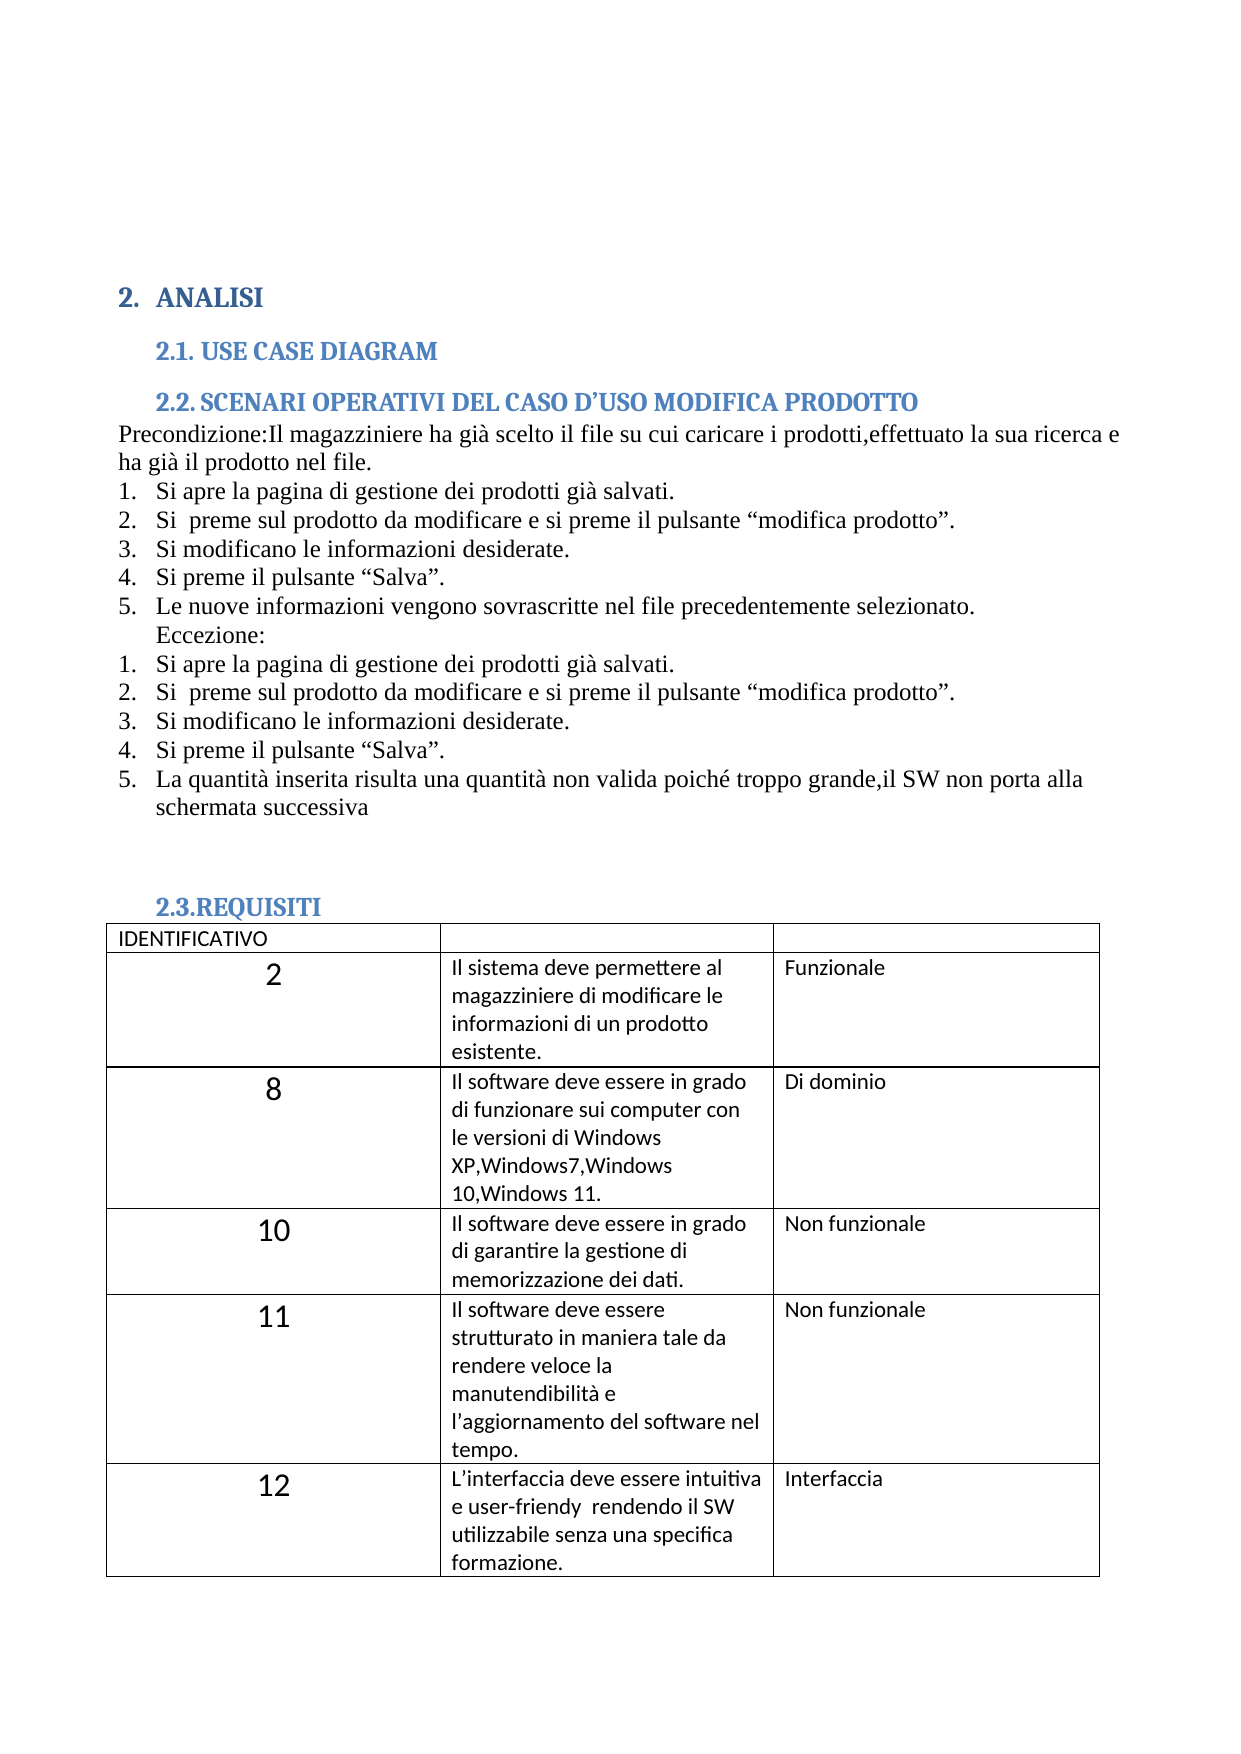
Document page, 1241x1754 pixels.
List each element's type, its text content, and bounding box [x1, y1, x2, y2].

table_cell Il software deve essere in grado di funzionare sui computer con le versioni di Windows XP,Windows7,Windows 10,Windows 11. [441, 1068, 773, 1208]
table_cell 12 [107, 1464, 440, 1576]
table_cell Il software deve essere in grado di garantire la gestione di memorizzazione dei dati. [441, 1209, 773, 1294]
text Precondizione:Il magazziniere ha già scelto il file su cui caricare i prodotti,effettuato la sua ricerca e ha già il prodotto nel file. [118, 419, 1122, 476]
list Si preme il pulsante “Salva”. [118, 735, 1122, 764]
list Si apre la pagina di gestione dei prodotti già salvati. [118, 649, 1122, 677]
table_cell Interfaccia [774, 1464, 1099, 1576]
table_cell Funzionale [774, 953, 1099, 1066]
list Le nuove informazioni vengono sovrascritte nel file precedentemente selezionato. [118, 591, 1122, 620]
subtitle USE CASE DIAGRAM [156, 336, 1122, 367]
list Si preme sul prodotto da modificare e si preme il pulsante “modifica prodotto”. [118, 505, 1122, 534]
table_cell 10 [107, 1209, 440, 1294]
table_header [441, 924, 773, 952]
subtitle 2.3.REQUISITI [156, 892, 1122, 923]
list La quantità inserita risulta una quantità non valida poiché troppo grande,il SW non porta alla schermata successiva [118, 764, 1122, 821]
subtitle SCENARI OPERATIVI DEL CASO D’USO MODIFICA PRODOTTO [156, 387, 1122, 419]
table_cell Non funzionale [774, 1295, 1099, 1463]
table_header IDENTIFICATIVO [107, 924, 440, 952]
table_cell Non funzionale [774, 1209, 1099, 1294]
list Si preme il pulsante “Salva”. [118, 562, 1122, 591]
table_header [774, 924, 1099, 952]
table_cell Di dominio [774, 1068, 1099, 1208]
list Eccezione: [156, 620, 1122, 649]
table_cell 11 [107, 1295, 440, 1463]
list Si modificano le informazioni desiderate. [118, 706, 1122, 735]
list Si modificano le informazioni desiderate. [118, 534, 1122, 562]
table_cell 2 [107, 953, 440, 1066]
table_cell 8 [107, 1068, 440, 1208]
table_cell Il software deve essere strutturato in maniera tale da rendere veloce la manutendibilità e l’aggiornamento del software nel tempo. [441, 1295, 773, 1463]
subtitle ANALISI [118, 281, 1122, 315]
table_cell L’interfaccia deve essere intuitiva e user-friendy rendendo il SW utilizzabile senza una specifica formazione. [441, 1464, 773, 1576]
table_cell Il sistema deve permettere al magazziniere di modificare le informazioni di un prodotto esistente. [441, 953, 773, 1066]
list Si apre la pagina di gestione dei prodotti già salvati. [118, 476, 1122, 505]
list Si preme sul prodotto da modificare e si preme il pulsante “modifica prodotto”. [118, 677, 1122, 706]
